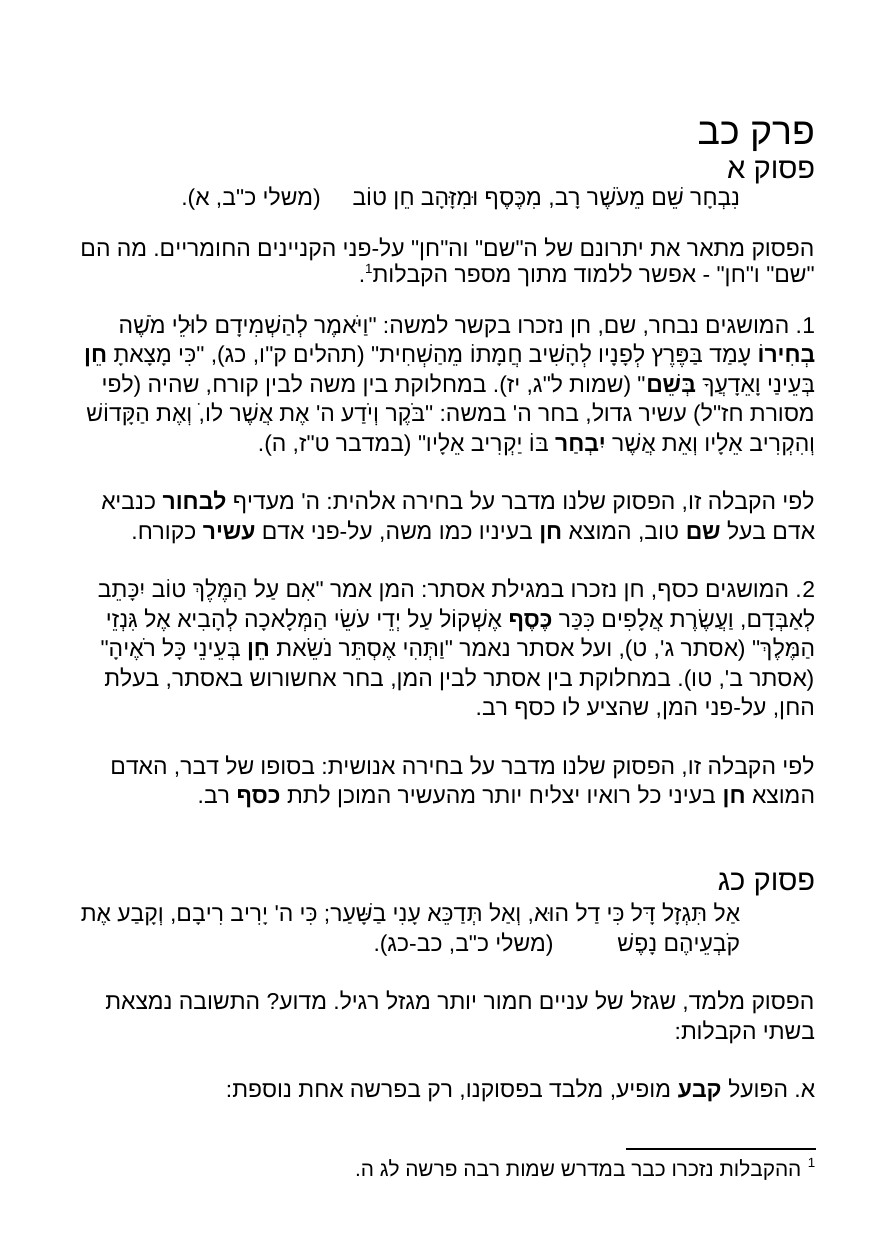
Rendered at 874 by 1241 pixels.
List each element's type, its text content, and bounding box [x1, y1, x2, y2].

text אַל תִּגְזָל דָּל כִּי דַל הוּא, וְאַל תְּדַכֵּא עָנִי בַשָּׁעַר; כִּי ה' יָרִיב רִיבָם, וְקָבַע אֶת קֹבְעֵיהֶם נָפֶשׁ (משלי כ"ב, כב-כג). [59, 901, 740, 956]
text 1. המושגים נבחר, שם, חן נזכרו בקשר למשה: "וַיֹּאמֶר לְהַשְׁמִידָם לוּלֵי מֹשֶׁה בְחִירוֹ עָמַד בַּפֶּרֶץ לְפָנָיו לְהָשִׁיב חֲמָתוֹ מֵהַשְׁחִית" (תהלים ק"ו, כג), "כִּי מָצָאתָ חֵן בְּעֵינַי וָאֵדָעֲךָ בְּשֵׁם" (שמות ל"ג, יז). במחלוקת בין משה לבין קורח, שהיה (לפי מסורת חז"ל) עשיר גדול, בחר ה' במשה: "בֹּקֶר וְיֹדַע ה' אֶת אֲשֶׁר לו,ֹ וְאֶת הַקָּדוֹשׁ וְהִקְרִיב אֵלָיו וְאֵת אֲשֶׁר יִבְחַר בּוֹ יַקְרִיב אֵלָיו" (במדבר ט"ז, ה). [59, 313, 815, 456]
text לפי הקבלה זו, הפסוק שלנו מדבר על בחירה אנושית: בסופו של דבר, האדם המוצא חן בעיני כל רואיו יצליח יותר מהעשיר המוכן לתת כסף רב. [59, 753, 815, 808]
text פסוק א [59, 152, 815, 185]
text פסוק כג [59, 863, 815, 896]
text פרק כב [59, 110, 815, 152]
text ההקבלות נזכרו כבר במדרש שמות רבה פרשה לג ה. [59, 1156, 815, 1181]
text 2. המושגים כסף, חן נזכרו במגילת אסתר: המן אמר "אִם עַל הַמֶּלֶךְ טוֹב יִכָּתֵב לְאַבְּדָם, וַעֲשֶׂרֶת אֲלָפִים כִּכַּר כֶּסֶף אֶשְׁקוֹל עַל יְדֵי עֹשֵׂי הַמְּלָאכָה לְהָבִיא אֶל גִּנְזֵי הַמֶּלֶךְ" (אסתר ג', ט), ועל אסתר נאמר "וַתְּהִי אֶסְתֵּר נֹשֵׂאת חֵן בְּעֵינֵי כָּל רֹאֶיהָ" (אסתר ב', טו). במחלוקת בין אסתר לבין המן, בחר אחשורוש באסתר, בעלת החן, על-פני המן, שהציע לו כסף רב. [59, 577, 815, 720]
text לפי הקבלה זו, הפסוק שלנו מדבר על בחירה אלהית: ה' מעדיף לבחור כנביא אדם בעל שם טוב, המוצא חן בעיניו כמו משה, על-פני אדם עשיר כקורח. [59, 489, 815, 544]
text נִבְחָר שֵׁם מֵעֹשֶׁר רָב, מִכֶּסֶף וּמִזָּהָב חֵן טוֹב (משלי כ"ב, א). [59, 185, 740, 210]
text הפסוק מלמד, שגזל של עניים חמור יותר מגזל רגיל. מדוע? התשובה נמצאת בשתי הקבלות: [59, 989, 815, 1044]
text הפסוק מתאר את יתרונם של ה"שם" וה"חן" על-פני הקניינים החומריים. מה הם "שם" ו"חן" - אפשר ללמוד מתוך מספר הקבלות. [59, 236, 815, 287]
text א. הפועל קבע מופיע, מלבד בפסוקנו, רק בפרשה אחת נוספת: [59, 1077, 815, 1103]
